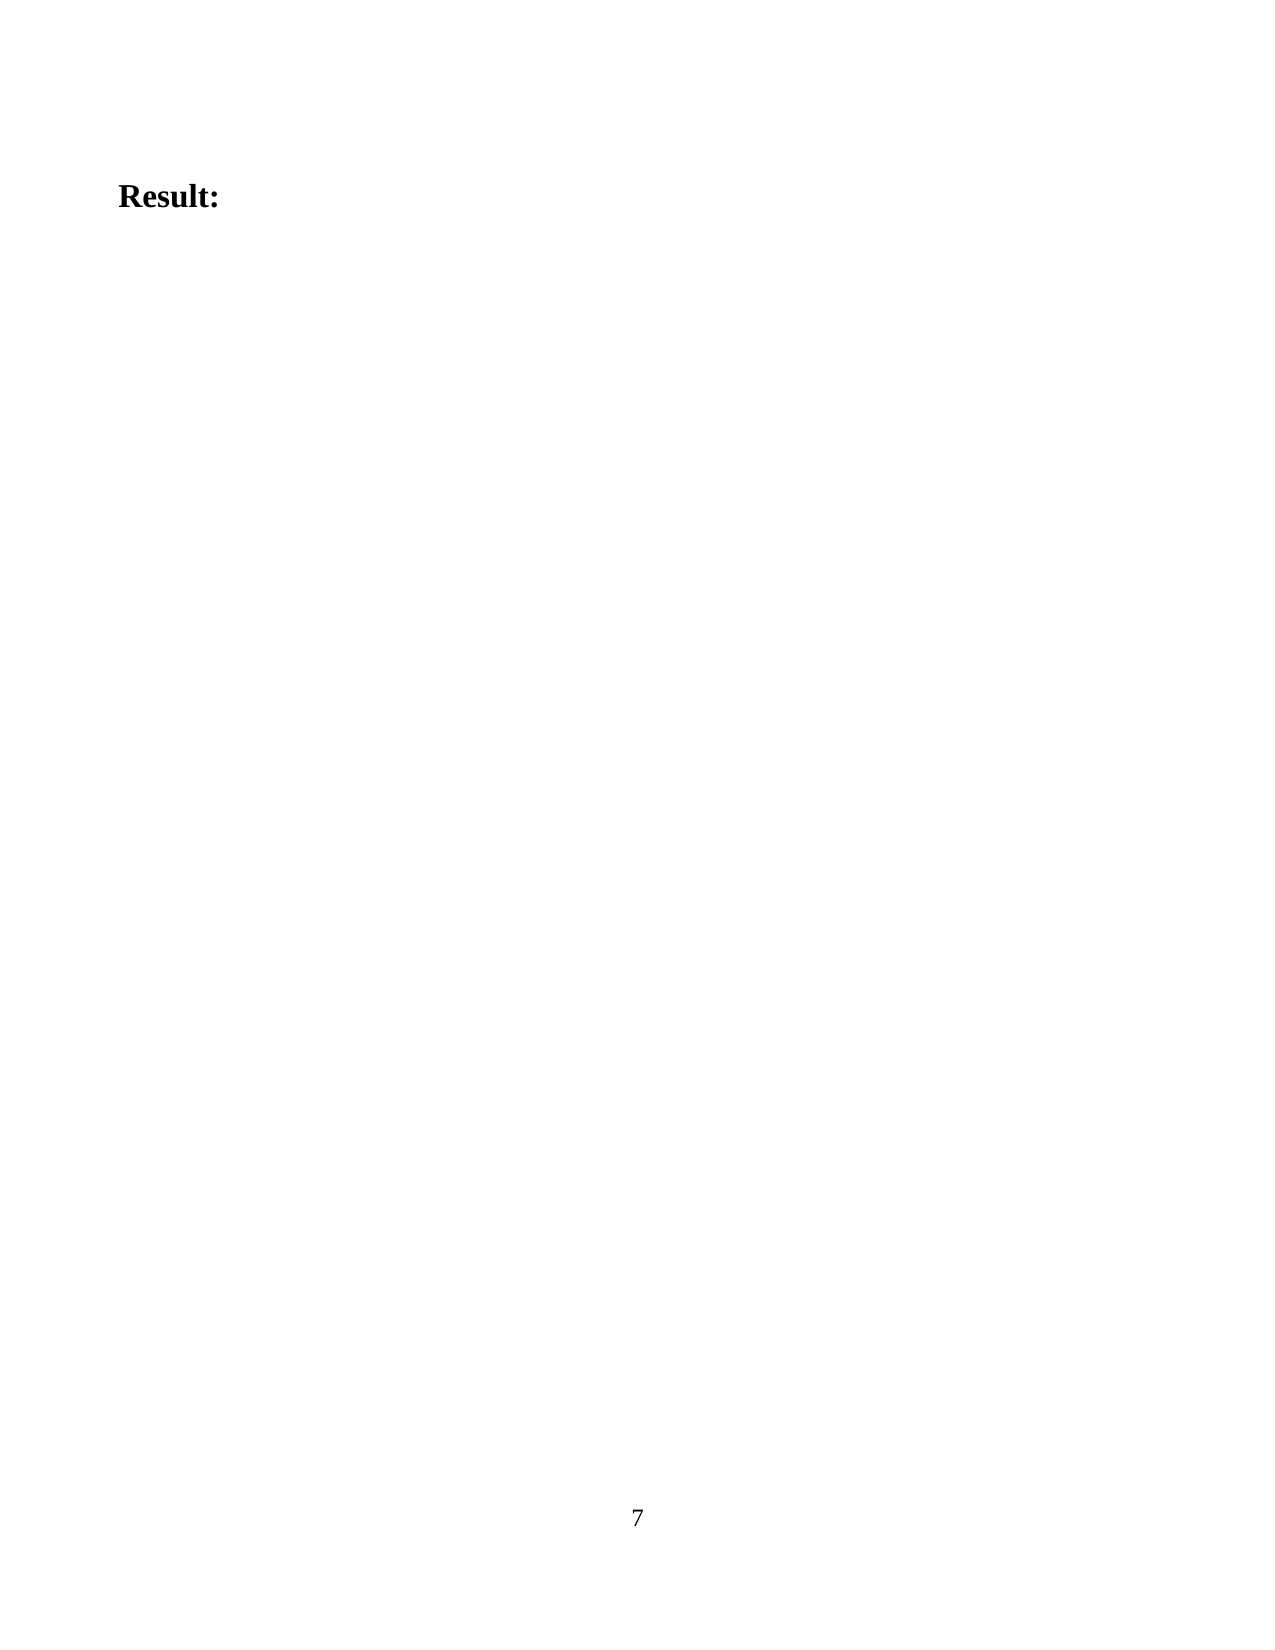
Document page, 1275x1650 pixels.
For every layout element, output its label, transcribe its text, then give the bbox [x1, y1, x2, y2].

text Result: [118, 176, 1157, 215]
